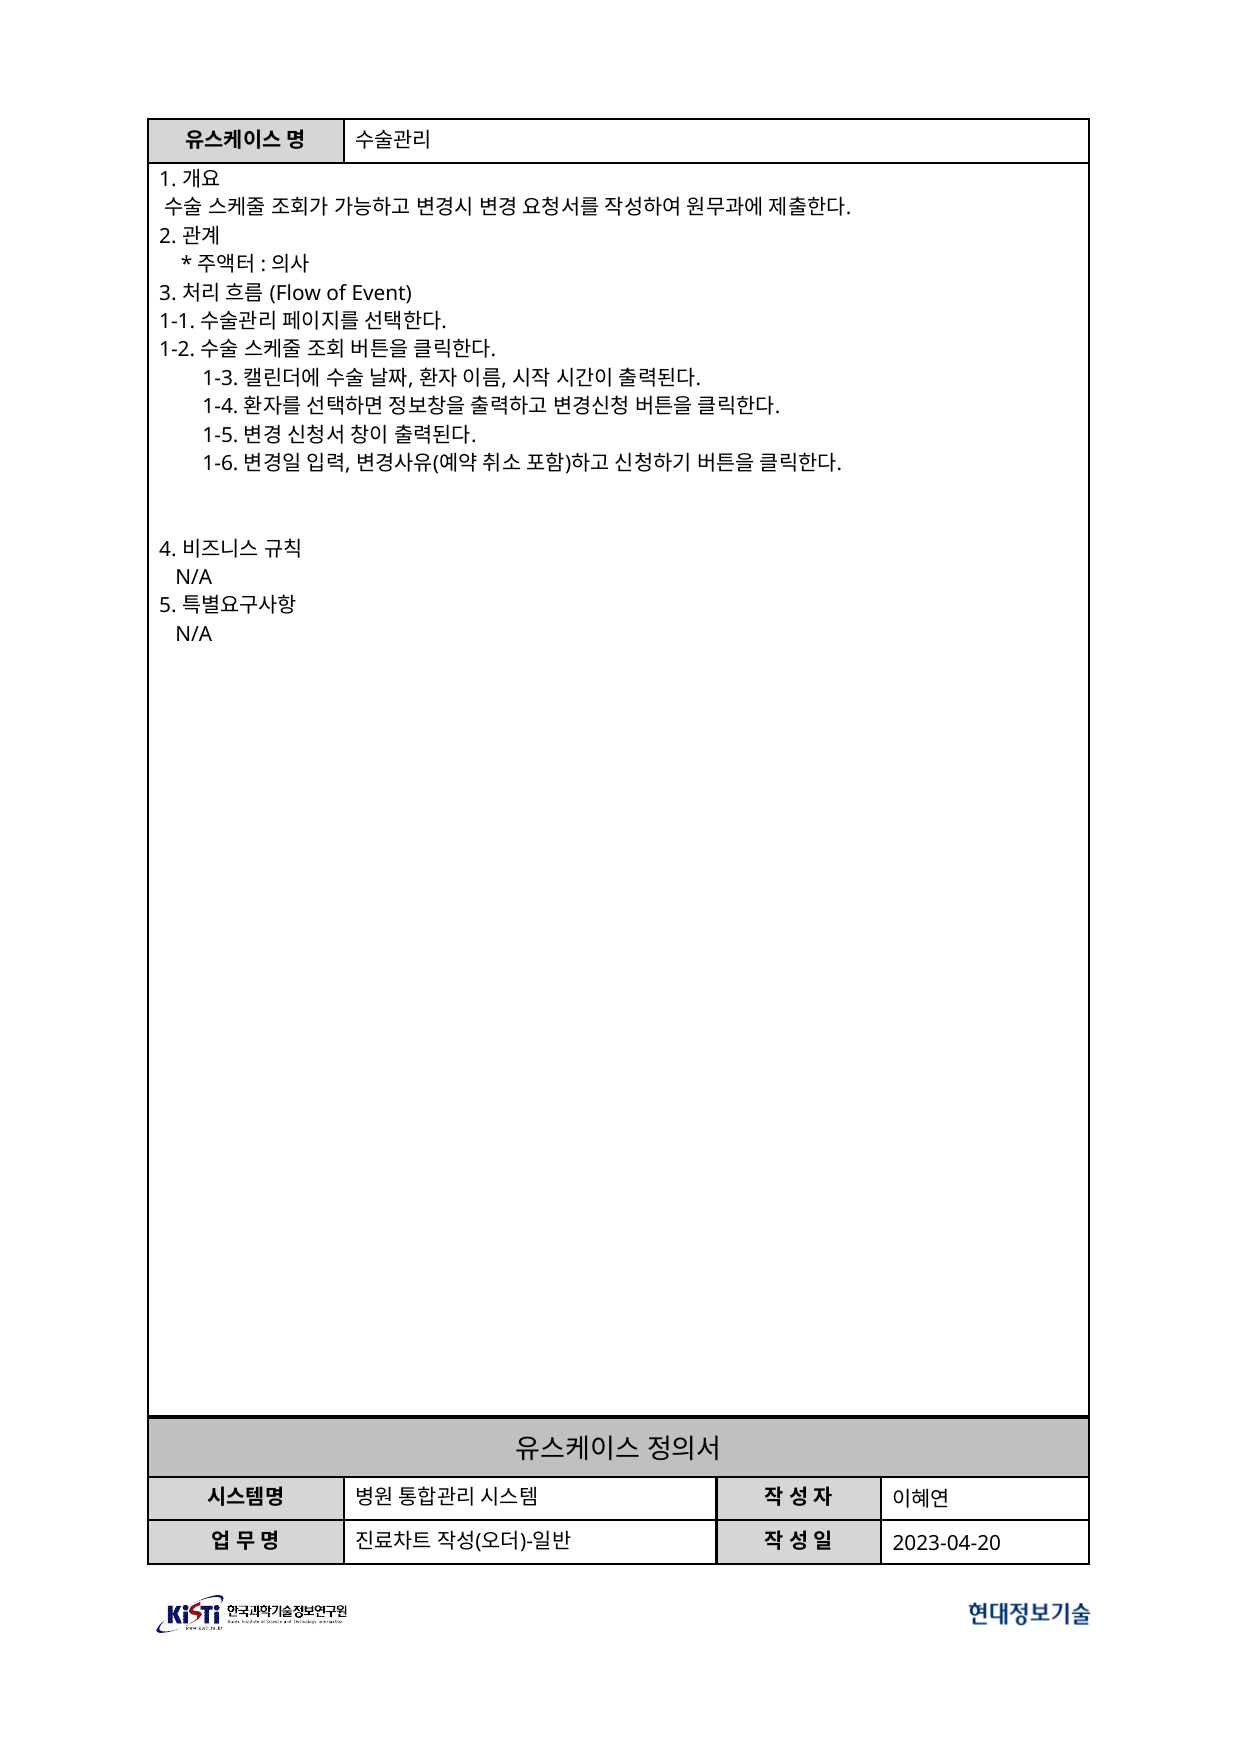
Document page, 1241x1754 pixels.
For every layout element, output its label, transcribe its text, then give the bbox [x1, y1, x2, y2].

picture [156, 1595, 347, 1633]
table_header 유스케이스 정의서 [149, 1419, 1088, 1476]
table_cell 1. 개요 수술 스케줄 조회가 가능하고 변경시 변경 요청서를 작성하여 원무과에 제출한다. 2. 관계 * 주액터 : 의사 3. 처리 흐름 (Flow of Event) 1-1. 수술관리 페이지를 선택한다. 1-2. 수술 스케줄 조회 버튼을 클릭한다. 1-3. 캘린더에 수술 날짜, 환자 이름, 시작 시간이 출력된다. 1-4. 환자를 선택하면 정보창을 출력하고 변경신청 버튼을 클릭한다. 1-5. 변경 신청서 창이 출력된다. 1-6. 변경일 입력, 변경사유(예약 취소 포함)하고 신청하기 버튼을 클릭한다. 4. 비즈니스 규칙 N/A 5. 특별요구사항 N/A [149, 164, 1088, 1415]
table_cell 업 무 명 [149, 1521, 343, 1563]
table_cell 병원 통합관리 시스템 [345, 1478, 715, 1519]
table_cell 이혜연 [882, 1478, 1088, 1519]
table_cell 수술관리 [345, 120, 1088, 162]
picture [968, 1602, 1091, 1626]
table_cell 작 성 자 [718, 1478, 880, 1519]
table_cell 유스케이스 명 [149, 120, 343, 162]
table_cell 진료차트 작성(오더)-일반 [345, 1521, 715, 1563]
table_cell 2023-04-20 [882, 1521, 1088, 1563]
table_cell 작 성 일 [718, 1521, 880, 1563]
table_cell 시스템명 [149, 1478, 343, 1519]
